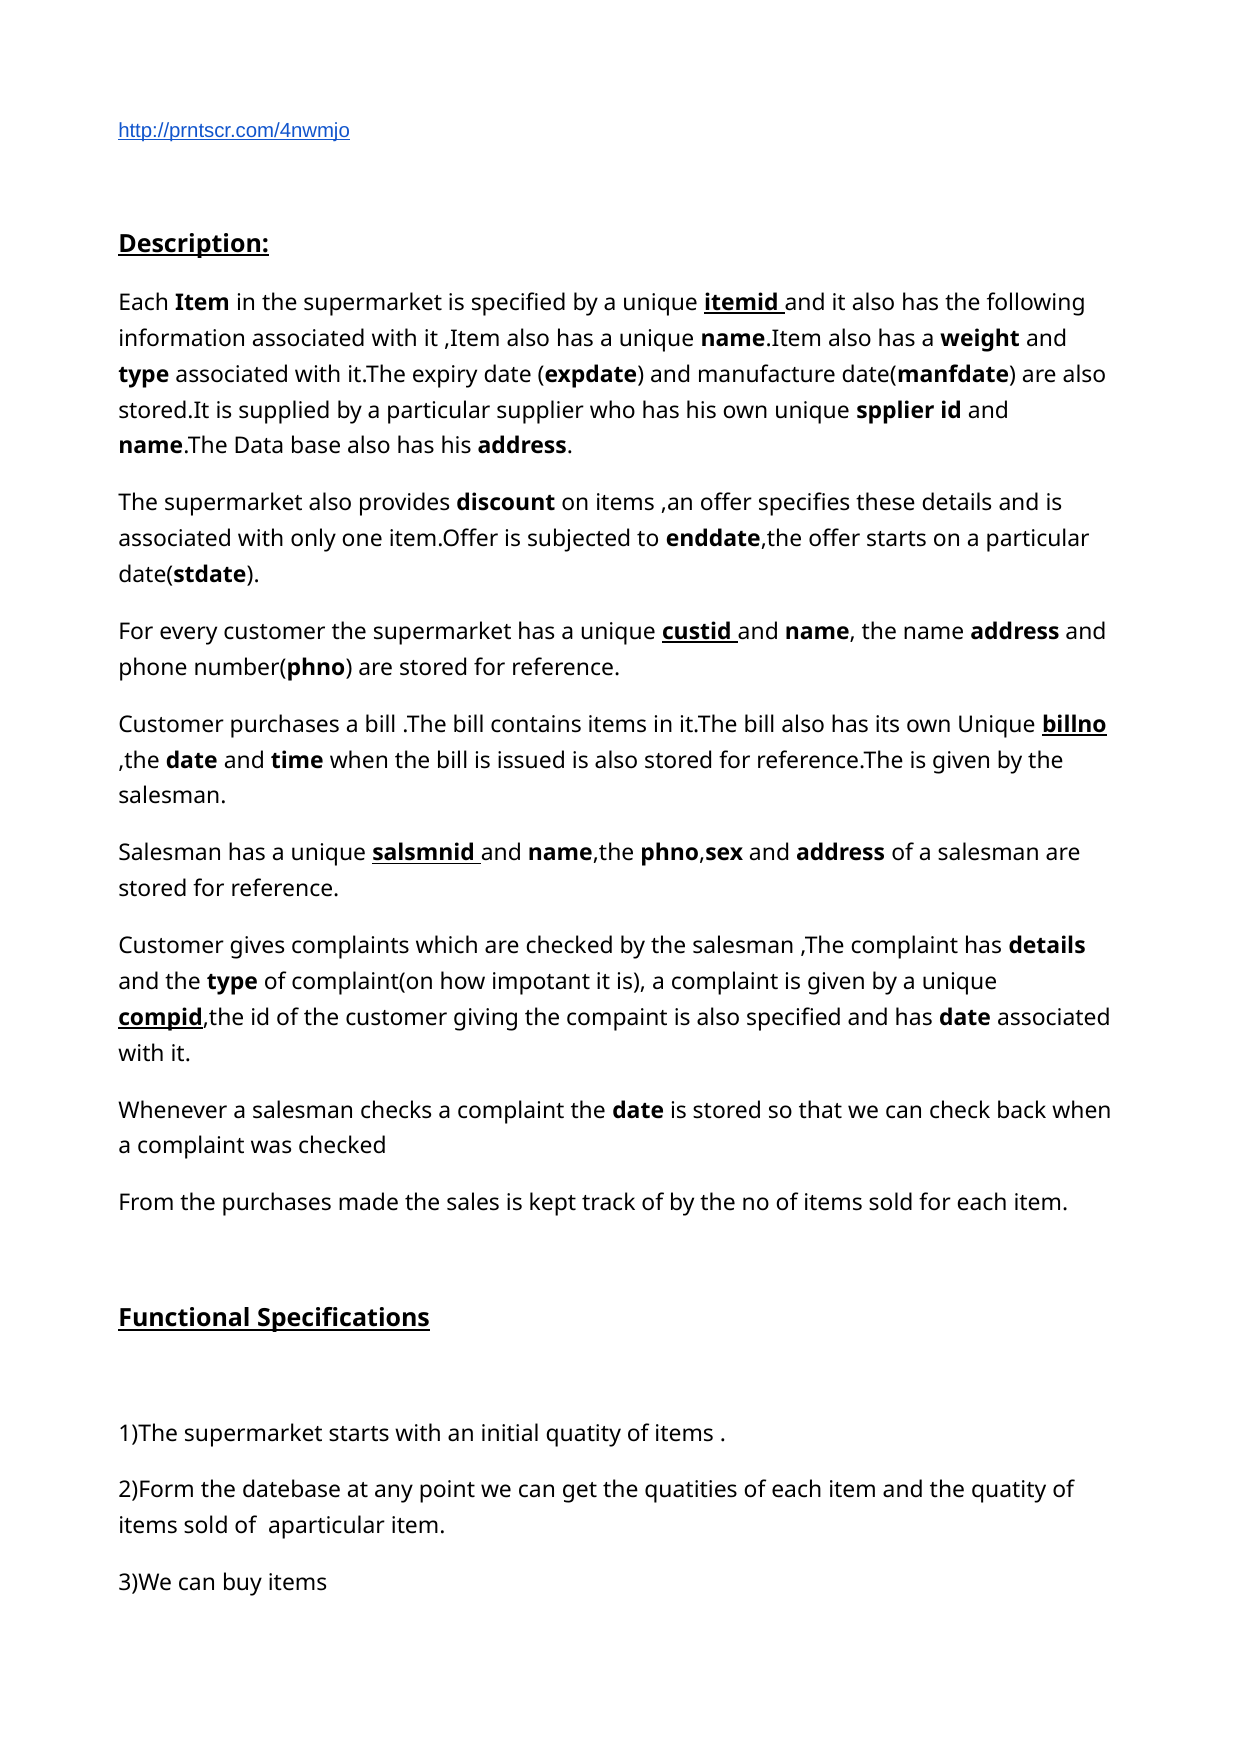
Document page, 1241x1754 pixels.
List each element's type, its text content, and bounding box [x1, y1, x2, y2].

text 1)The supermarket starts with an initial quatity of items . [118, 1417, 1122, 1448]
text 3)We can buy items [118, 1566, 1122, 1597]
text The supermarket also provides discount on items ,an offer specifies these details and is associated with only one item.Offer is subjected to enddate,the offer starts on a particular date(stdate). [118, 486, 1122, 589]
text Customer gives complaints which are checked by the salesman ,The complaint has details and the type of complaint(on how impotant it is), a complaint is given by a unique compid,the id of the customer giving the compaint is also specified and has date associated with it. [118, 929, 1122, 1068]
text Description: [118, 226, 1122, 260]
text Functional Specifications [118, 1300, 1122, 1334]
text Whenever a salesman checks a complaint the date is stored so that we can check back when a complaint was checked [118, 1093, 1122, 1161]
text Each Item in the supermarket is specified by a unique itemid and it also has the following information associated with it ,Item also has a unique name.Item also has a weight and type associated with it.The expiry date (expdate) and manufacture date(manfdate) are also stored.It is supplied by a particular supplier who has his own unique spplier id and name.The Data base also has his address. [118, 286, 1122, 461]
text For every customer the supermarket has a unique custid and name, the name address and phone number(phno) are stored for reference. [118, 615, 1122, 682]
text 2)Form the datebase at any point we can get the quatities of each item and the quatity of items sold of aparticular item. [118, 1473, 1122, 1541]
text Customer purchases a bill .The bill contains items in it.The bill also has its own Unique billno ,the date and time when the bill is issued is also stored for reference.The is given by the salesman. [118, 708, 1122, 811]
text Salesman has a unique salsmnid and name,the phno,sex and address of a salesman are stored for reference. [118, 836, 1122, 903]
text From the purchases made the sales is kept track of by the no of items sold for each item. [118, 1186, 1122, 1217]
text http://prntscr.com/4nwmjo [118, 118, 1122, 141]
